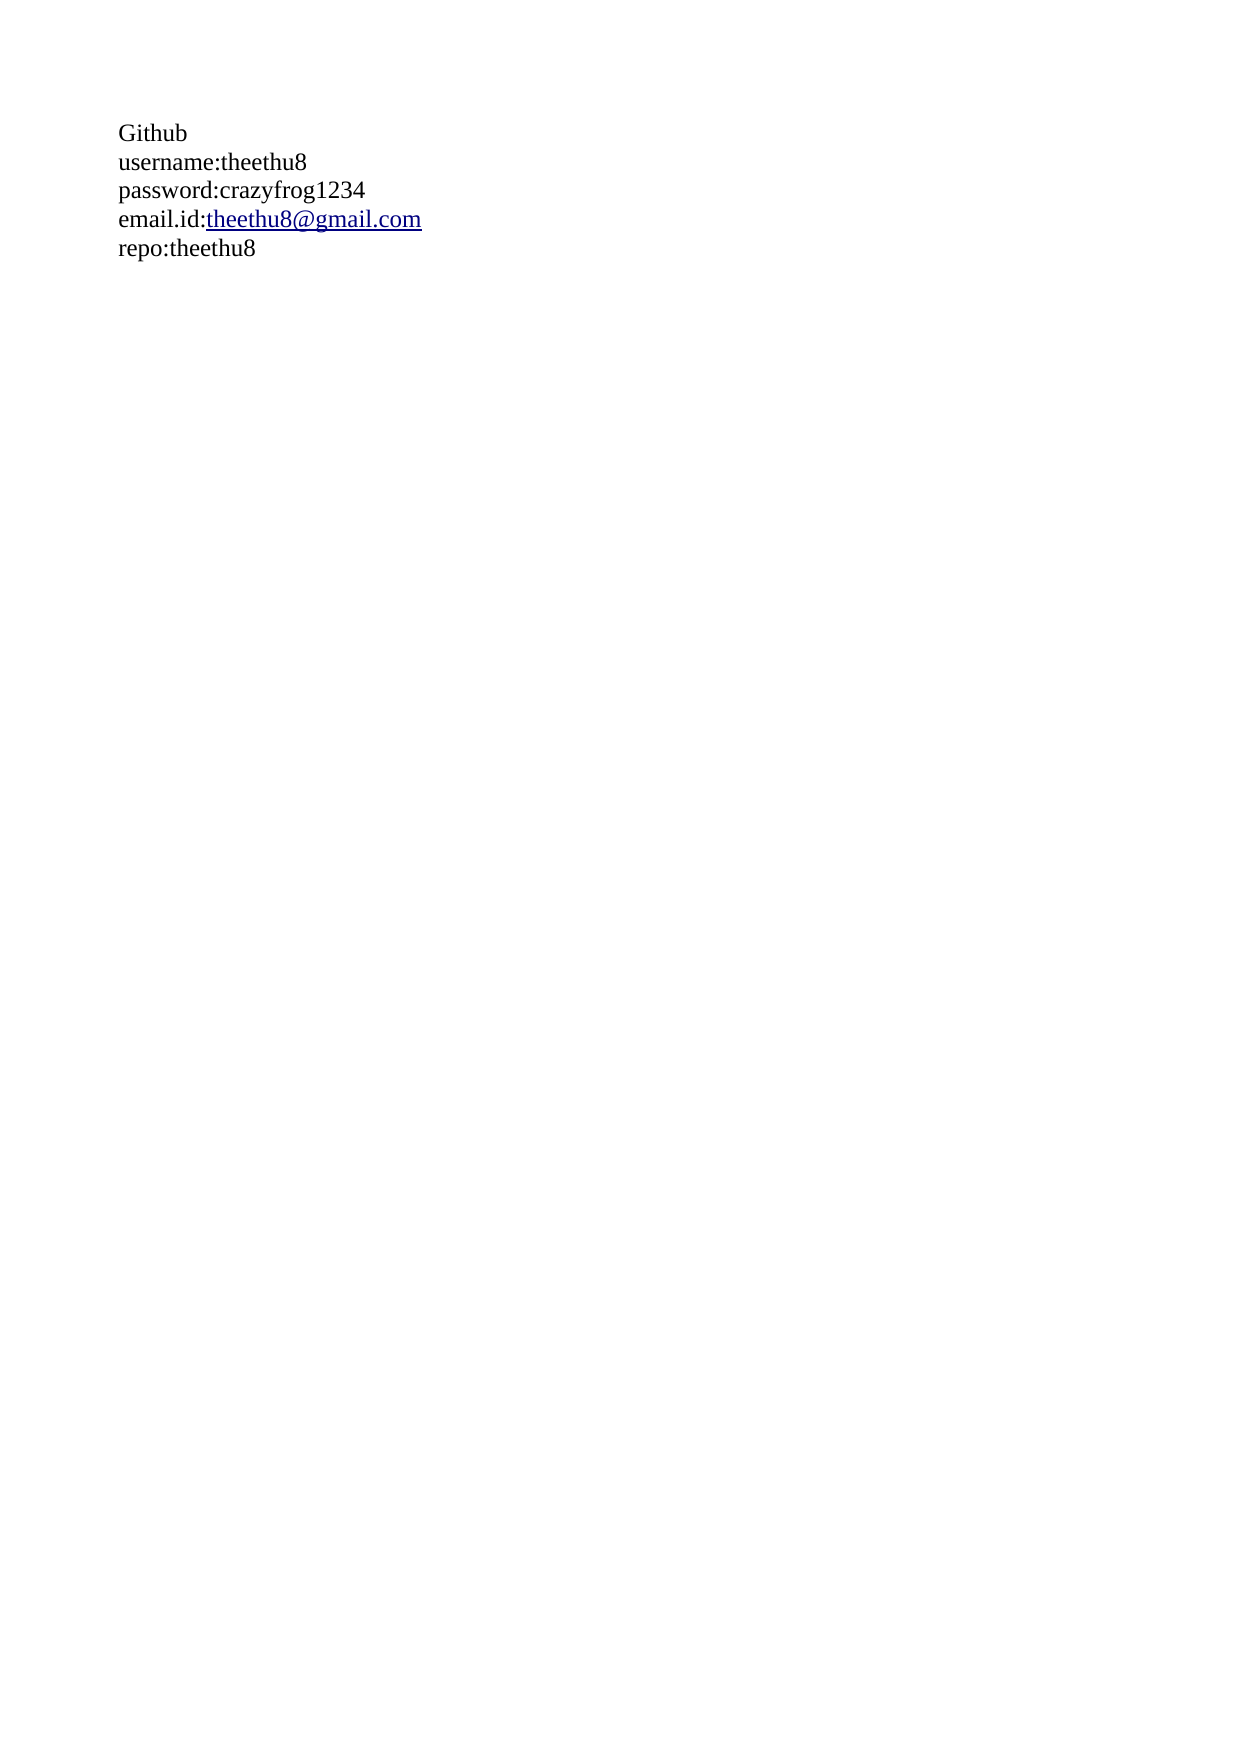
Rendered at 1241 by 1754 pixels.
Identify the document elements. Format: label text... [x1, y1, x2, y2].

text Github [118, 118, 1122, 147]
text username:theethu8 [118, 147, 1122, 176]
text email.id:theethu8@gmail.com [118, 204, 1122, 233]
text password:crazyfrog1234 [118, 176, 1122, 204]
text repo:theethu8 [118, 233, 1122, 262]
